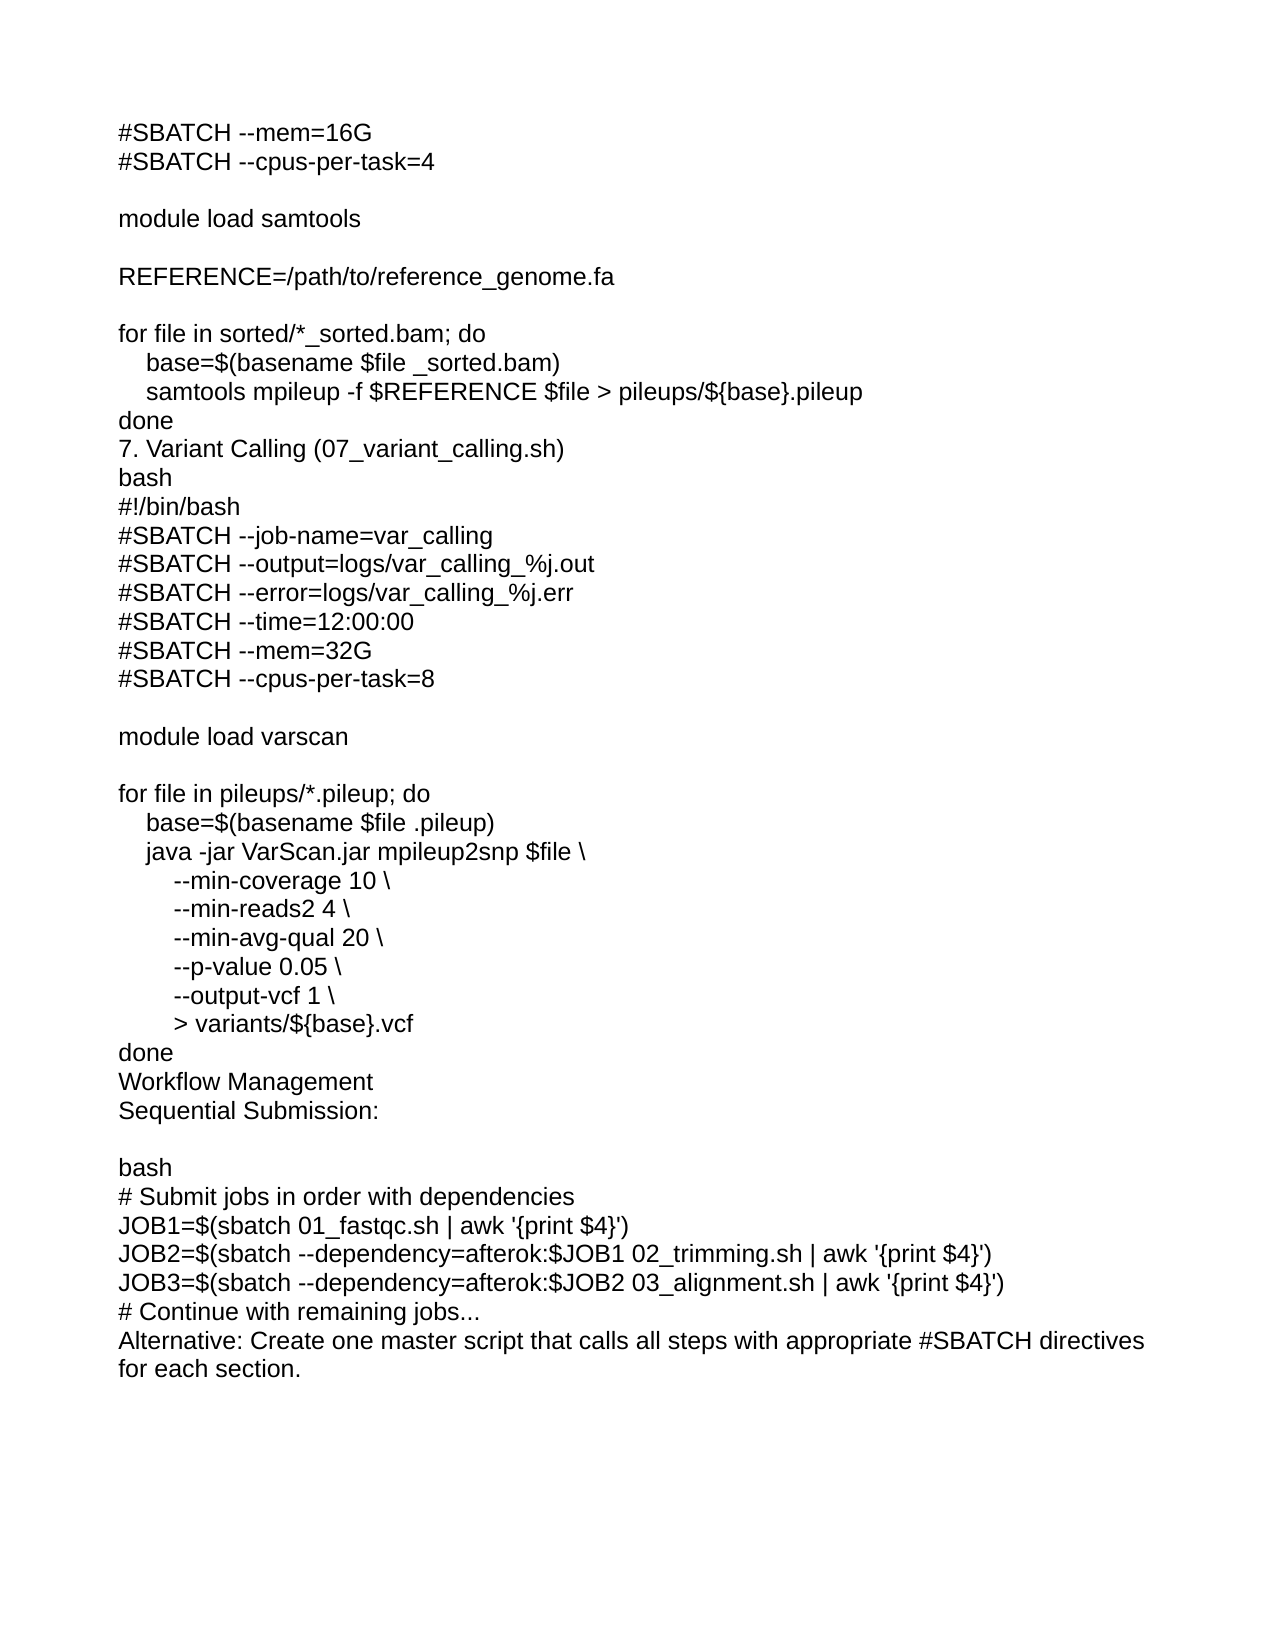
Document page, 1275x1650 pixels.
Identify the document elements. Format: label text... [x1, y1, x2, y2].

text #SBATCH --mem=32G [118, 636, 1157, 664]
text java -jar VarScan.jar mpileup2snp $file \ [118, 837, 1157, 866]
text Alternative: Create one master script that calls all steps with appropriate #SBATCH directives for each section. [118, 1326, 1157, 1383]
text #SBATCH --cpus-per-task=4 [118, 147, 1157, 176]
text for file in pileups/*.pileup; do [118, 779, 1157, 808]
text #SBATCH --mem=16G [118, 118, 1157, 147]
text JOB2=$(sbatch --dependency=afterok:$JOB1 02_trimming.sh | awk '{print $4}') [118, 1239, 1157, 1268]
text Sequential Submission: [118, 1096, 1157, 1124]
text 7. Variant Calling (07_variant_calling.sh) [118, 434, 1157, 463]
text #SBATCH --time=12:00:00 [118, 607, 1157, 636]
text JOB1=$(sbatch 01_fastqc.sh | awk '{print $4}') [118, 1211, 1157, 1239]
text for file in sorted/*_sorted.bam; do [118, 319, 1157, 348]
text #SBATCH --job-name=var_calling [118, 521, 1157, 549]
text samtools mpileup -f $REFERENCE $file > pileups/${base}.pileup [118, 377, 1157, 406]
text --output-vcf 1 \ [118, 981, 1157, 1009]
text #SBATCH --error=logs/var_calling_%j.err [118, 578, 1157, 607]
text Workflow Management [118, 1067, 1157, 1096]
text module load samtools [118, 204, 1157, 233]
text --min-avg-qual 20 \ [118, 923, 1157, 952]
text done [118, 1038, 1157, 1067]
text # Submit jobs in order with dependencies [118, 1182, 1157, 1211]
text base=$(basename $file .pileup) [118, 808, 1157, 837]
text REFERENCE=/path/to/reference_genome.fa [118, 262, 1157, 291]
text done [118, 406, 1157, 434]
text bash [118, 1153, 1157, 1182]
text # Continue with remaining jobs... [118, 1297, 1157, 1326]
text > variants/${base}.vcf [118, 1009, 1157, 1038]
text #SBATCH --output=logs/var_calling_%j.out [118, 549, 1157, 578]
text #!/bin/bash [118, 492, 1157, 521]
text bash [118, 463, 1157, 492]
text JOB3=$(sbatch --dependency=afterok:$JOB2 03_alignment.sh | awk '{print $4}') [118, 1268, 1157, 1297]
text module load varscan [118, 722, 1157, 751]
text base=$(basename $file _sorted.bam) [118, 348, 1157, 377]
text #SBATCH --cpus-per-task=8 [118, 664, 1157, 693]
text --min-reads2 4 \ [118, 894, 1157, 923]
text --p-value 0.05 \ [118, 952, 1157, 981]
text --min-coverage 10 \ [118, 866, 1157, 894]
